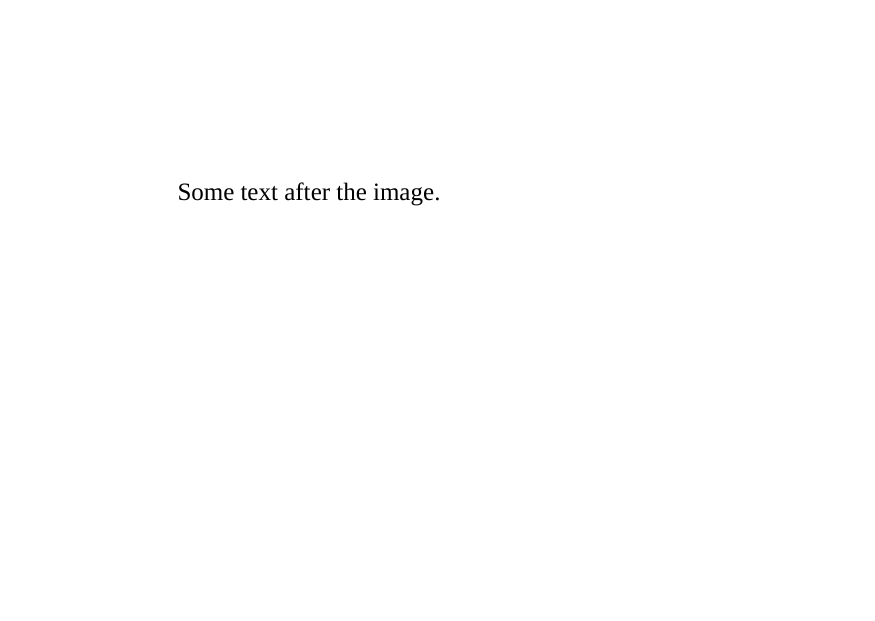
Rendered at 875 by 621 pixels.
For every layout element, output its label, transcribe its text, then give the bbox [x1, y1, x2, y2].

text Some text after the image. [177, 177, 697, 206]
